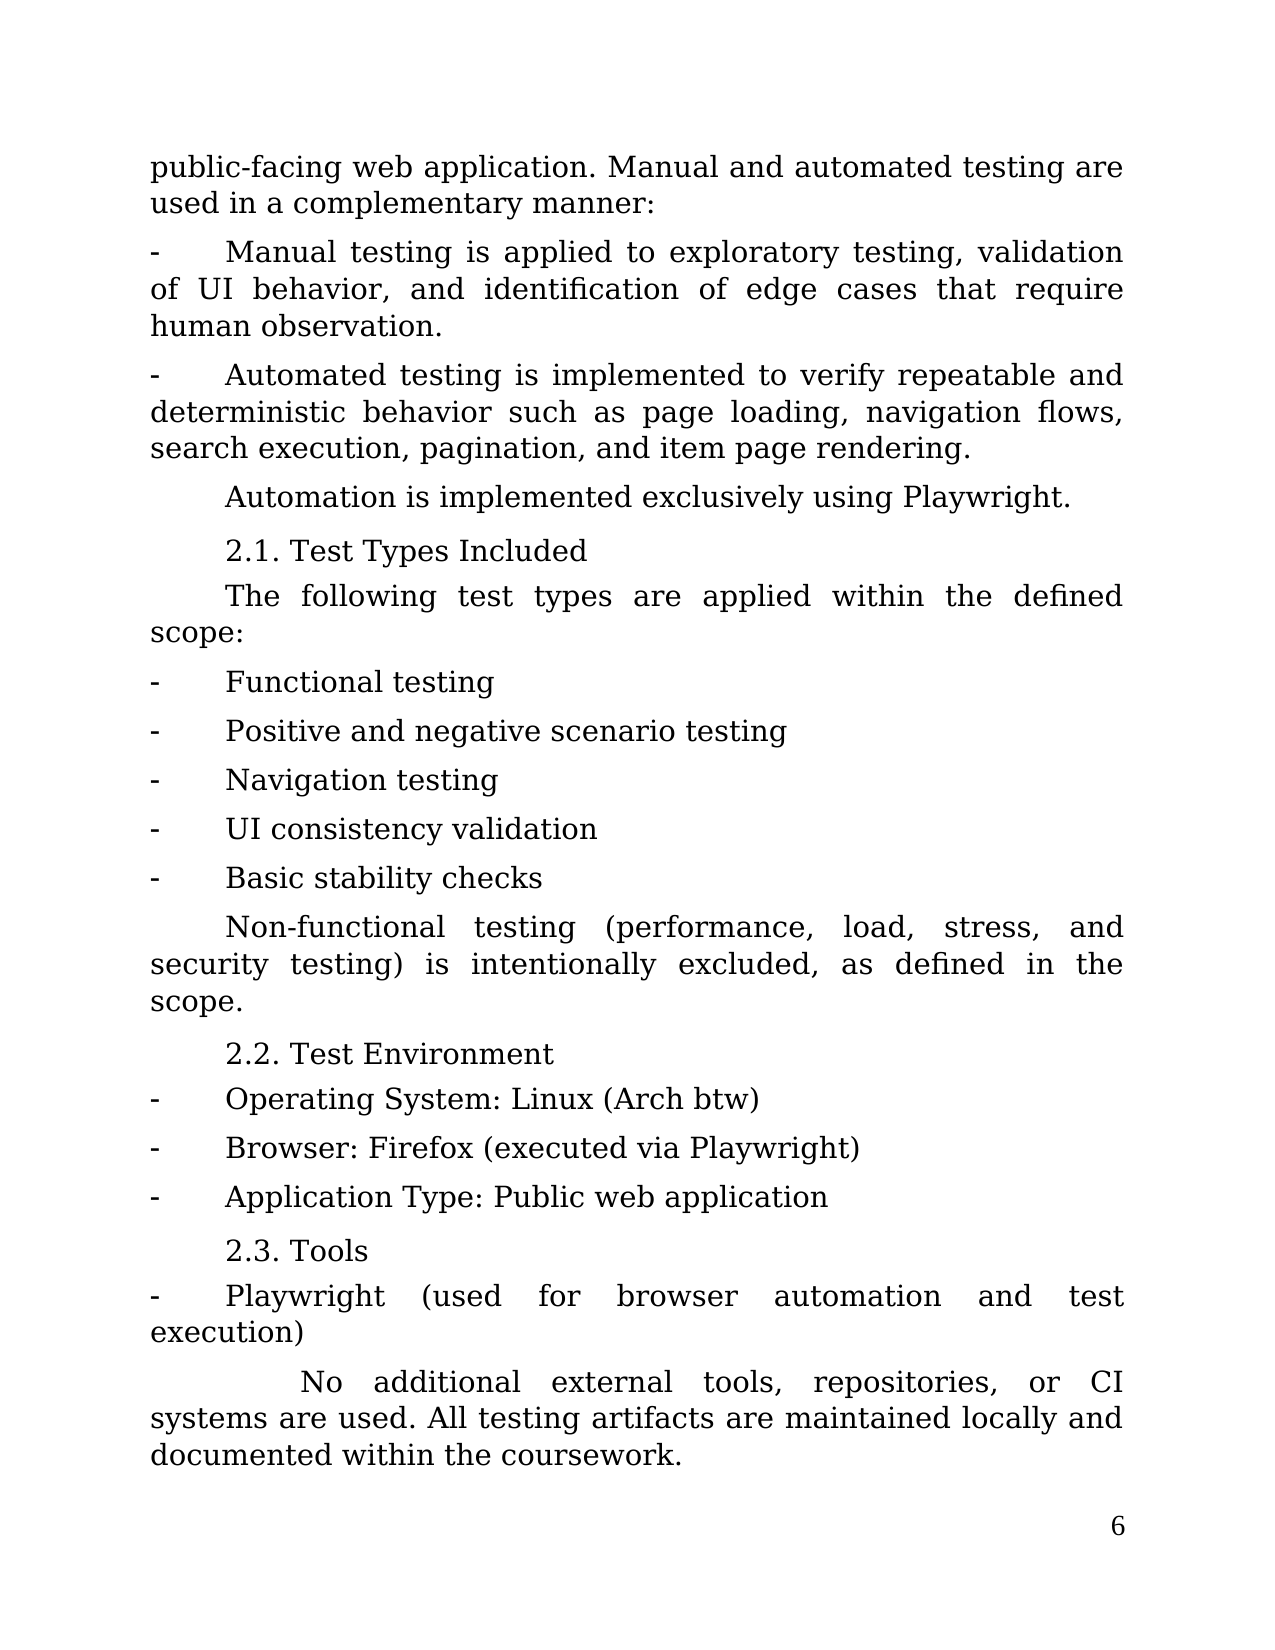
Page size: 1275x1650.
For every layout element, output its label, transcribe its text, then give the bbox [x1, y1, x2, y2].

text Automation is implemented exclusively using Playwright. [150, 481, 1125, 515]
list Operating System: Linux (Arch btw) [150, 1082, 1125, 1116]
text Non-functional testing (performance, load, stress, and security testing) is intentionally excluded, as defined in the scope. [150, 911, 1125, 1018]
list UI consistency validation [150, 812, 1125, 846]
list Application Type: Public web application [150, 1181, 1125, 1215]
list Navigation testing [150, 763, 1125, 797]
list Basic stability checks [150, 862, 1125, 896]
list Functional testing [150, 665, 1125, 699]
subtitle 2.1. Test Types Included [150, 534, 1125, 568]
text The following test types are applied within the defined scope: [150, 579, 1125, 650]
subtitle 2.2. Test Environment [150, 1037, 1125, 1071]
subtitle 2.3. Tools [150, 1234, 1125, 1268]
list Manual testing is applied to exploratory testing, validation of UI behavior, and identification of edge cases that require human observation. [150, 236, 1125, 343]
text public-facing web application. Manual and automated testing are used in a complementary manner: [150, 150, 1125, 221]
text No additional external tools, repositories, or CI systems are used. All testing artifacts are maintained locally and documented within the coursework. [150, 1365, 1125, 1472]
list Automated testing is implemented to verify repeatable and deterministic behavior such as page loading, navigation flows, search execution, pagination, and item page rendering. [150, 358, 1125, 466]
list Browser: Firefox (executed via Playwright) [150, 1132, 1125, 1166]
list Playwright (used for browser automation and test execution) [150, 1279, 1125, 1350]
list Positive and negative scenario testing [150, 714, 1125, 748]
